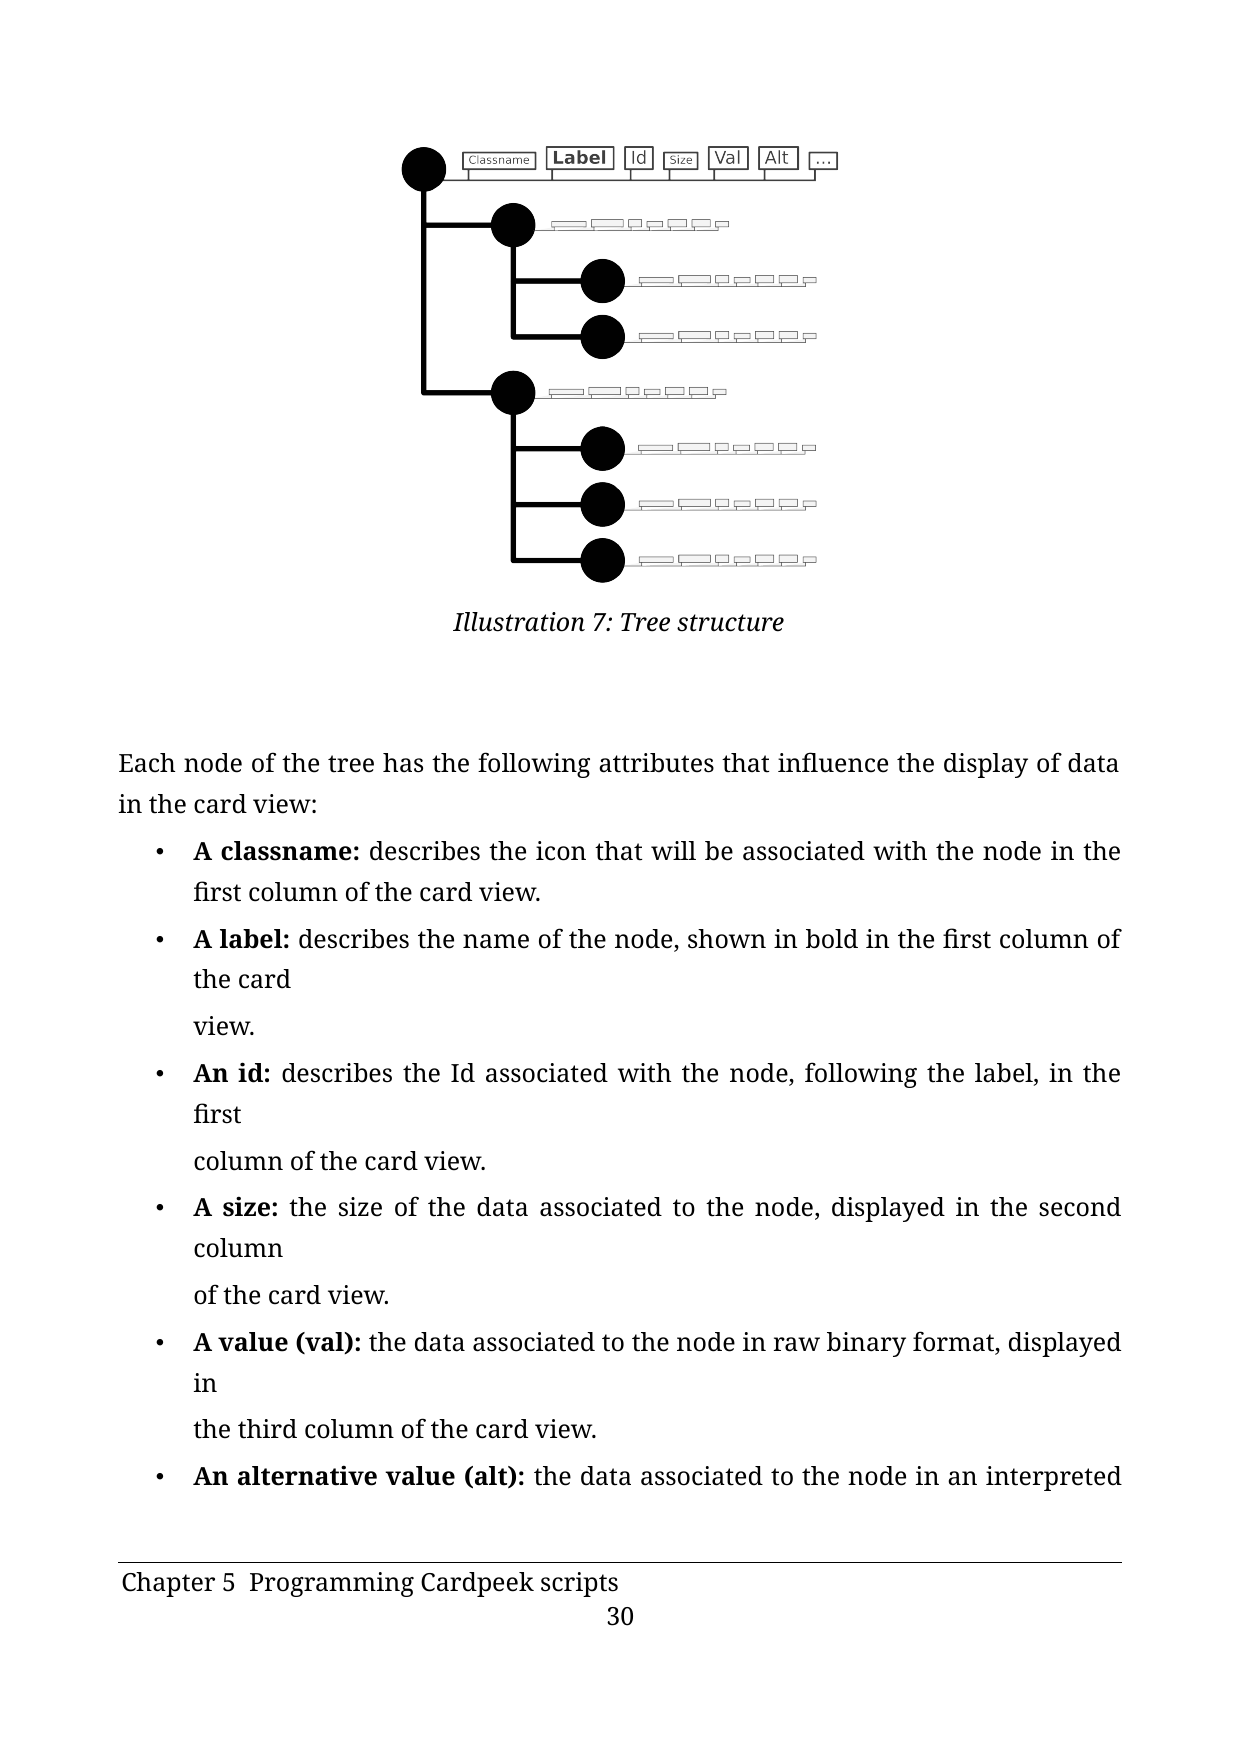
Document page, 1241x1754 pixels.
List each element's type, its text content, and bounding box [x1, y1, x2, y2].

list A classname: describes the icon that will be associated with the node in the first column of the card view. [156, 834, 1122, 908]
list A size: the size of the data associated to the node, displayed in the second column [156, 1190, 1122, 1265]
list A label: describes the name of the node, shown in bold in the first column of the card [156, 921, 1122, 996]
list An alternative value (alt): the data associated to the node in an interpreted [156, 1459, 1122, 1493]
list A value (val): the data associated to the node in raw binary format, displayed in [156, 1324, 1122, 1399]
list An id: describes the Id associated with the node, following the label, in the first [156, 1056, 1122, 1131]
list view. [156, 1009, 1122, 1043]
list column of the card view. [156, 1143, 1122, 1177]
text Each node of the tree has the following attributes that influence the display of data in the card view: [118, 746, 1122, 821]
picture [379, 130, 858, 605]
list the third column of the card view. [156, 1412, 1122, 1446]
list of the card view. [156, 1278, 1122, 1312]
text Illustration 7: Tree structure [379, 131, 861, 639]
